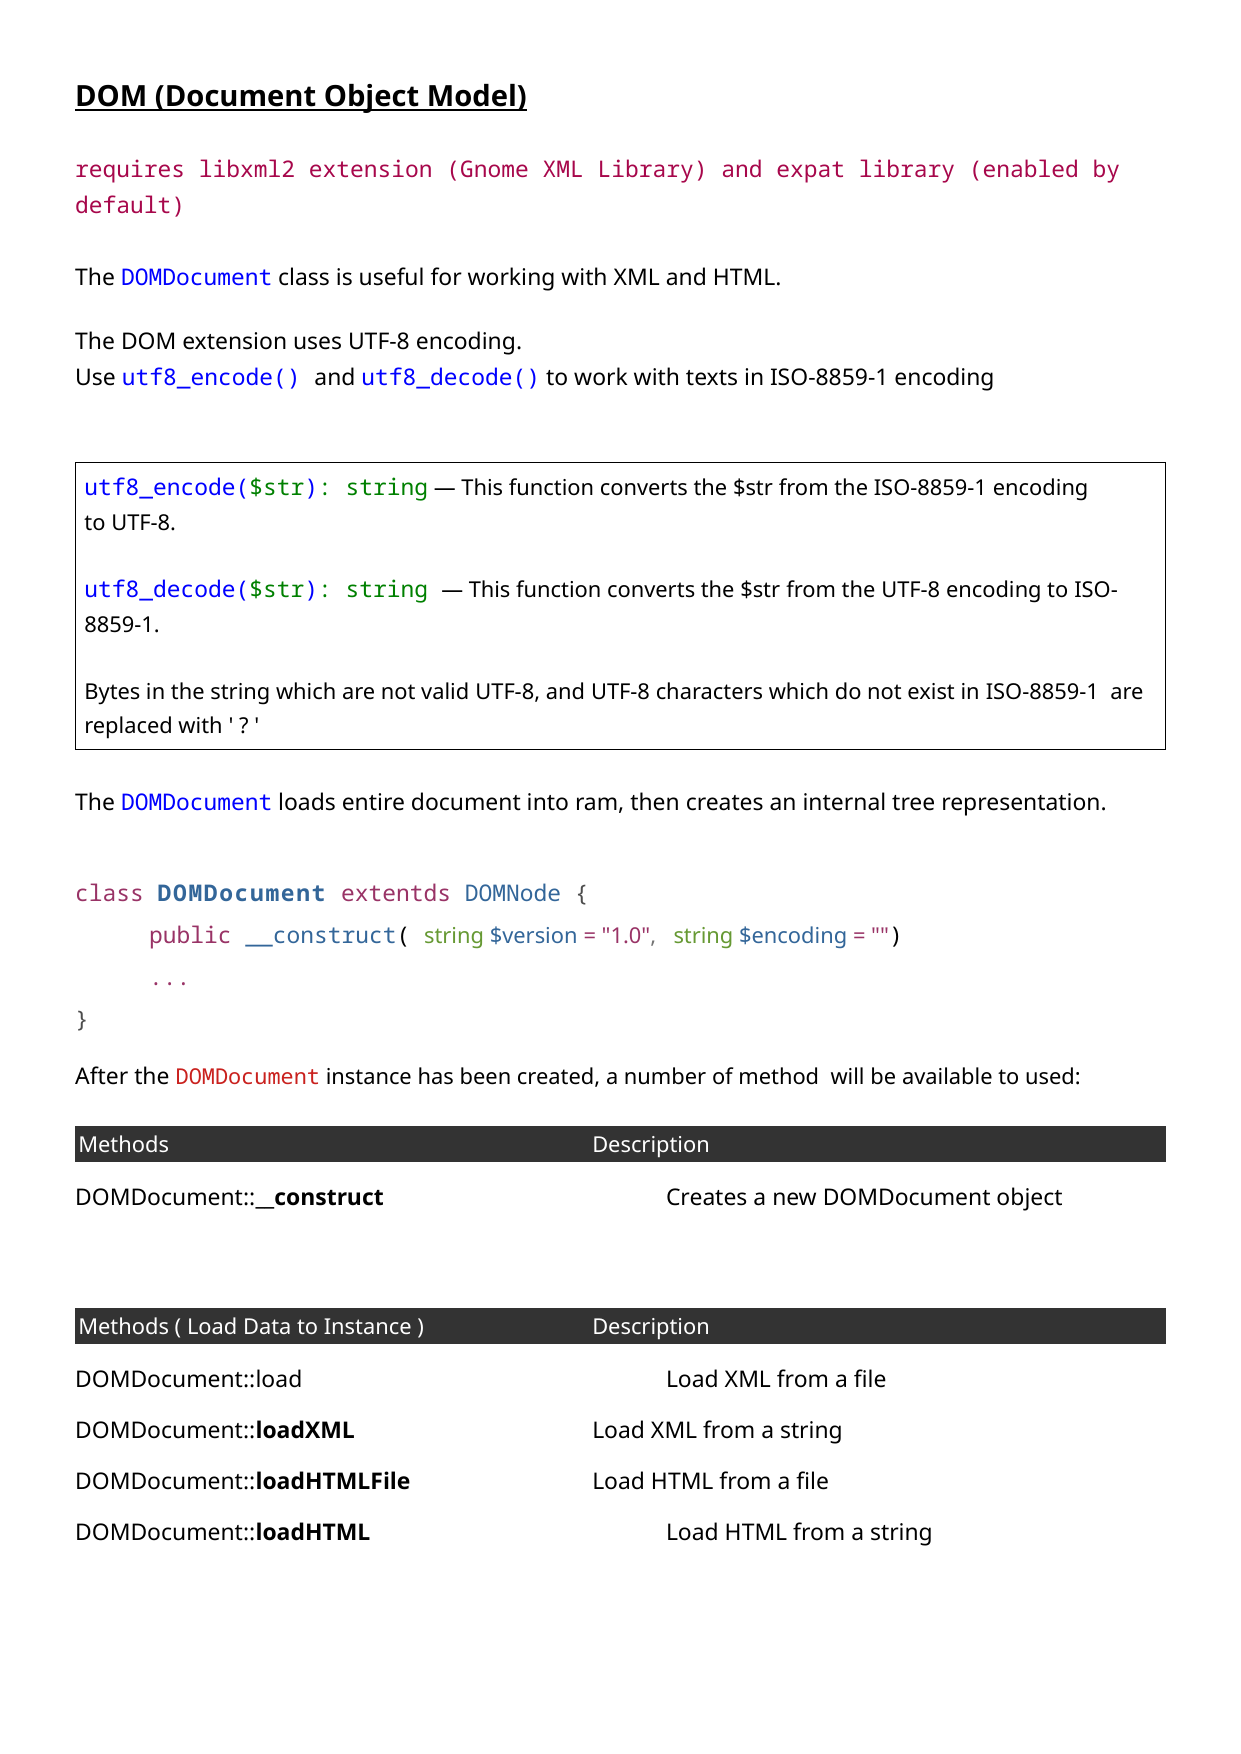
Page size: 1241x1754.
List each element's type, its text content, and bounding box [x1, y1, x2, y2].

text public __construct( string $version = "1.0", string $encoding = "") [75, 919, 1166, 951]
text DOMDocument::loadHTMLFile Load HTML from a file [75, 1465, 1166, 1496]
text DOM (Document Object Model) [75, 75, 1166, 115]
text DOMDocument::load Load XML from a file [75, 1363, 1166, 1394]
text } [75, 1003, 1166, 1034]
text DOMDocument::loadXML Load XML from a string [75, 1414, 1166, 1445]
text DOMDocument::loadHTML Load HTML from a string [75, 1516, 1166, 1547]
text ... [75, 961, 1166, 992]
text utf8_encode($str): string — This function converts the $str from the ISO-8859-1 encoding to UTF-8. [76, 463, 1165, 536]
text After the DOMDocument instance has been created, a number of method will be available to used: [75, 1060, 1166, 1091]
text Methods ( Load Data to Instance ) Description [75, 1308, 1166, 1344]
text requires libxml2 extension (Gnome XML Library) and expat library (enabled by default) [75, 153, 1166, 220]
text The DOMDocument loads entire document into ram, then creates an internal tree representation. [75, 786, 1166, 817]
text Use utf8_encode() and utf8_decode() to work with texts in ISO-8859-1 encoding [75, 361, 1166, 392]
text The DOM extension uses UTF-8 encoding. [75, 325, 1166, 356]
text DOMDocument::__construct Creates a new DOMDocument object [75, 1181, 1166, 1213]
text class DOMDocument extentds DOMNode { [75, 877, 1166, 908]
text Methods Description [75, 1126, 1166, 1162]
text Bytes in the string which are not valid UTF-8, and UTF-8 characters which do not exist in ISO-8859-1 are replaced with ' ? ' [76, 667, 1165, 749]
text utf8_decode($str): string — This function converts the $str from the UTF-8 encoding to ISO-8859-1. [76, 564, 1165, 639]
text The DOMDocument class is useful for working with XML and HTML. [75, 261, 1166, 292]
